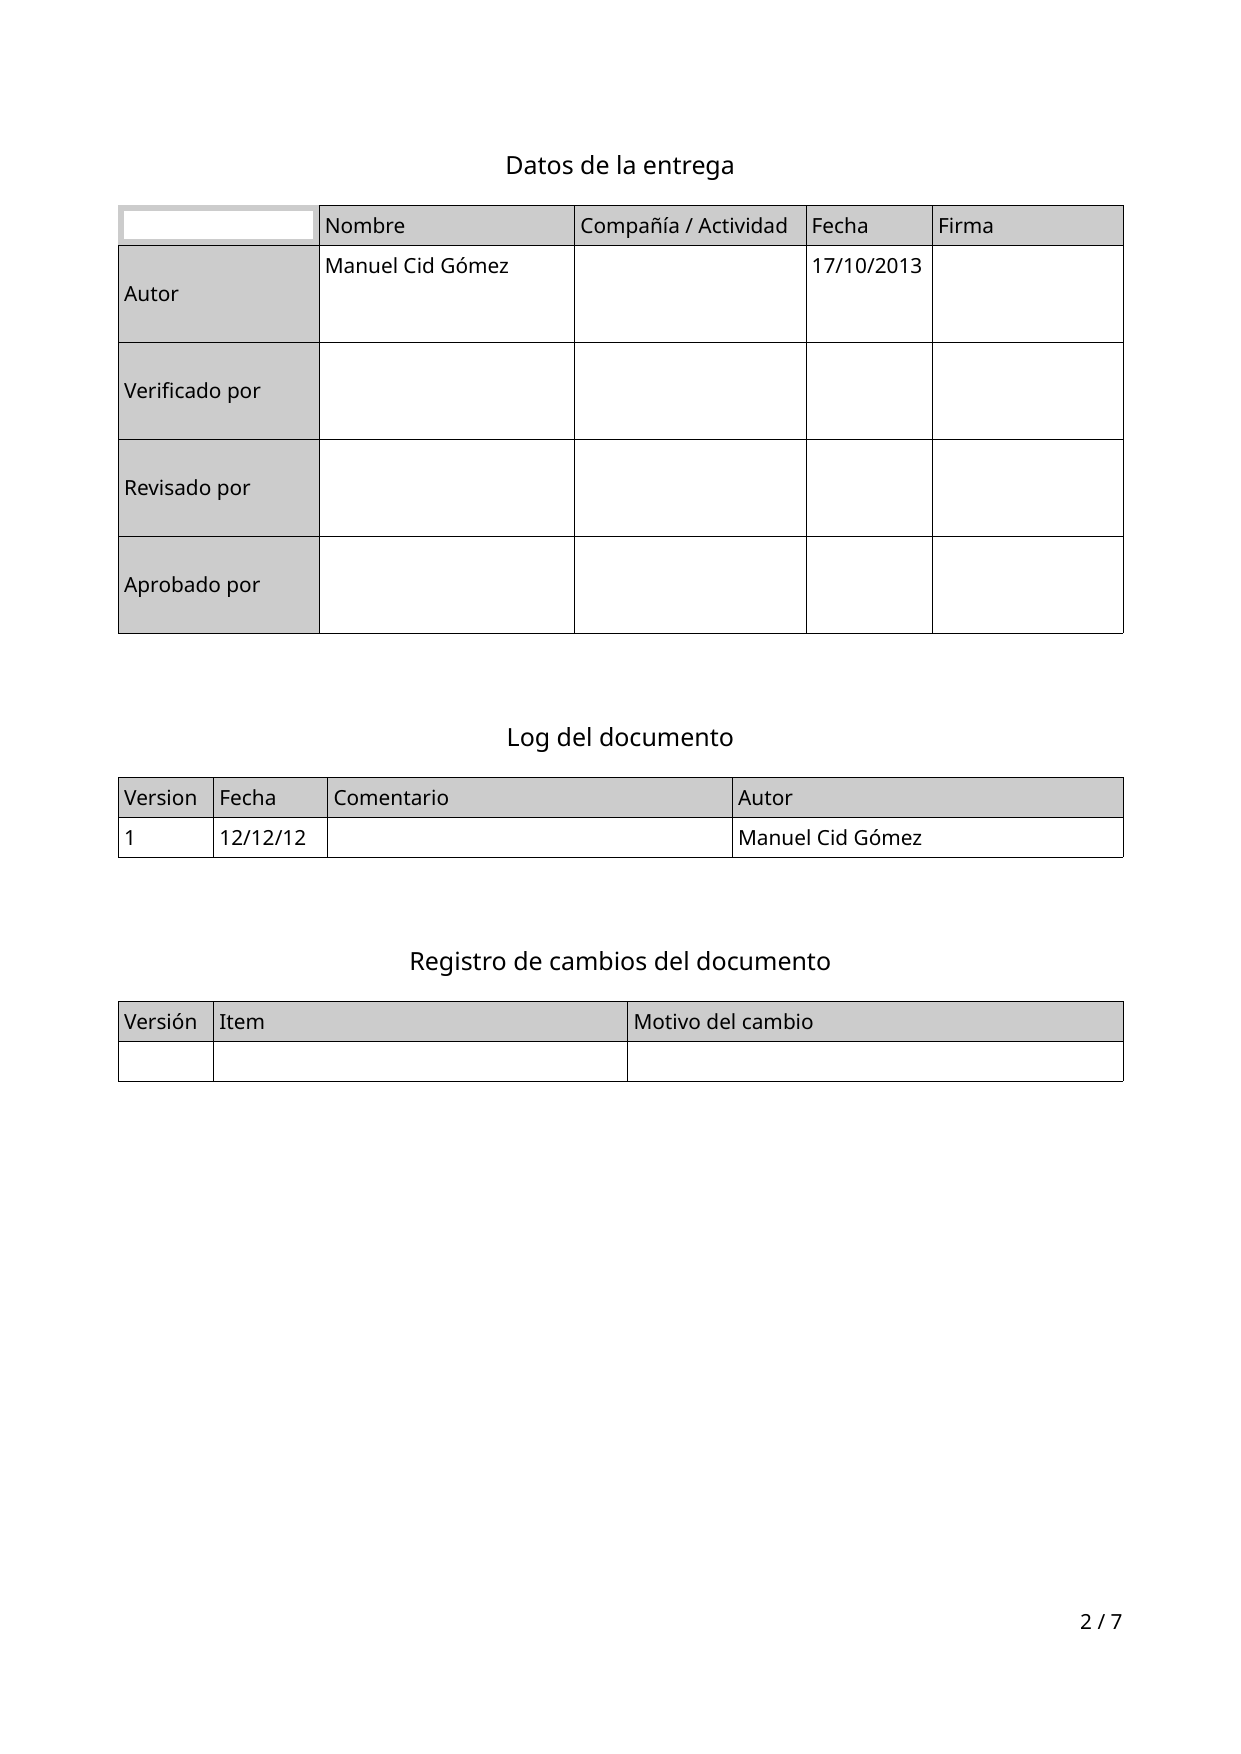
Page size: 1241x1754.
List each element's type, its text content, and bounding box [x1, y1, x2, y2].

table_cell Manuel Cid Gómez [320, 246, 574, 342]
table_cell Revisado por [119, 440, 319, 536]
table_cell [214, 1042, 627, 1081]
table_header Item [214, 1002, 627, 1041]
table_cell [933, 440, 1123, 536]
table_header Motivo del cambio [628, 1002, 1123, 1041]
table_cell [575, 537, 806, 633]
table_cell [320, 440, 574, 536]
table_cell [628, 1042, 1123, 1081]
table_cell [320, 537, 574, 633]
table_header Version [119, 778, 213, 817]
table_cell 12/12/12 [214, 818, 327, 857]
table_header Fecha [807, 206, 932, 245]
table_header Autor [733, 778, 1123, 817]
table_cell 17/10/2013 [807, 246, 932, 342]
table_cell [933, 246, 1123, 342]
table_cell [807, 343, 932, 439]
table_cell 1 [119, 818, 213, 857]
table_cell [933, 343, 1123, 439]
text Datos de la entrega [118, 148, 1122, 182]
table_cell [575, 343, 806, 439]
table_cell Manuel Cid Gómez [733, 818, 1123, 857]
table_header Comentario [328, 778, 732, 817]
table_header Fecha [214, 778, 327, 817]
table_header Firma [933, 206, 1123, 245]
text Log del documento [118, 719, 1122, 753]
table_cell [807, 440, 932, 536]
table_cell Autor [119, 246, 319, 342]
text Registro de cambios del documento [118, 943, 1122, 977]
table_cell [320, 343, 574, 439]
table_cell [575, 440, 806, 536]
table_cell Aprobado por [119, 537, 319, 633]
table_cell Verificado por [119, 343, 319, 439]
table_header [118, 205, 319, 245]
table_header Versión [119, 1002, 213, 1041]
table_cell [933, 537, 1123, 633]
table_cell [328, 818, 732, 857]
table_cell [119, 1042, 213, 1081]
table_header Compañía / Actividad [575, 206, 806, 245]
table_header Nombre [320, 206, 574, 245]
table_cell [807, 537, 932, 633]
table_cell [575, 246, 806, 342]
